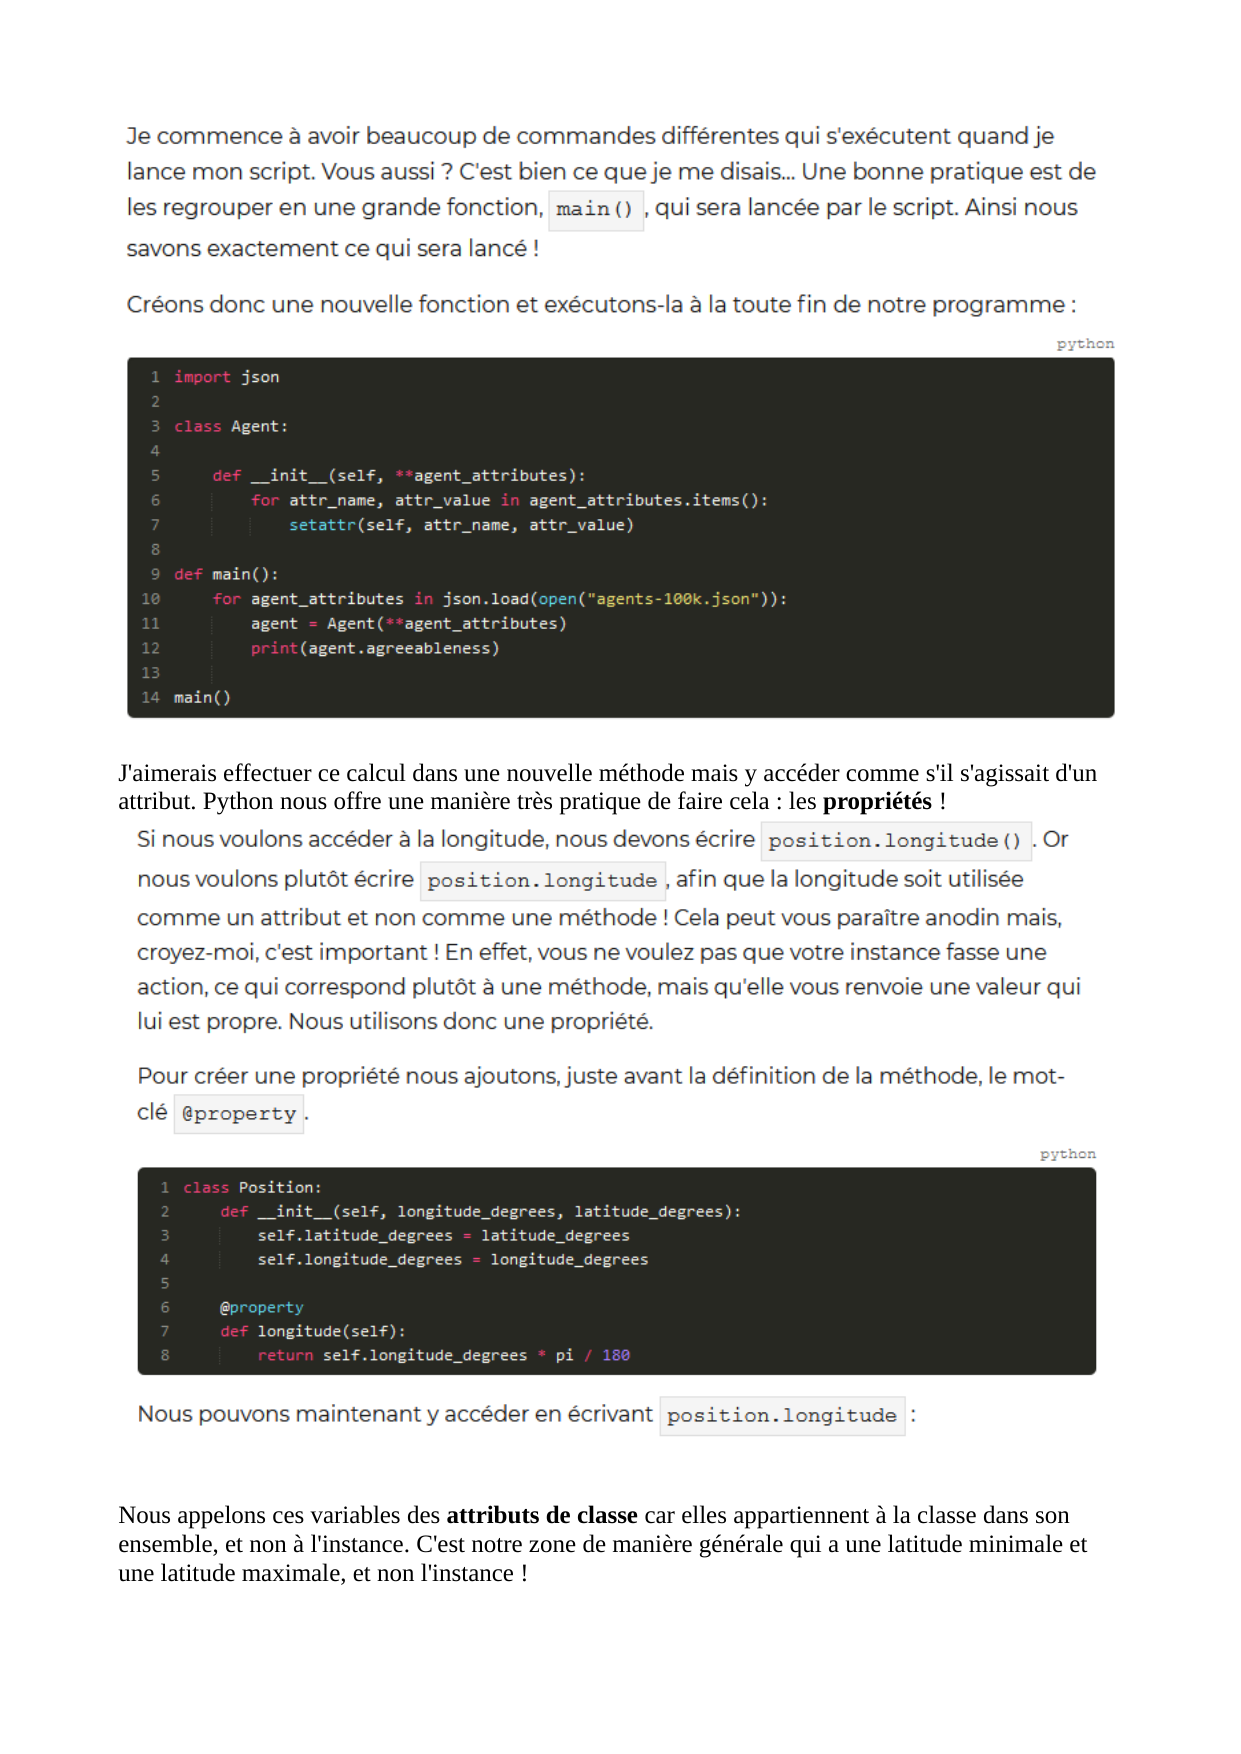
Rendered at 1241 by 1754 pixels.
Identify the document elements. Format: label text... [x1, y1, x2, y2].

text J'aimerais effectuer ce calcul dans une nouvelle méthode mais y accéder comme s'il s'agissait d'un attribut. Python nous offre une manière très pratique de faire cela : les propriétés ! [118, 758, 1122, 815]
text Nous appelons ces variables des attributs de classe car elles appartiennent à la classe dans son ensemble, et non à l'instance. C'est notre zone de manière générale qui a une latitude minimale et une latitude maximale, et non l'instance ! [118, 1500, 1122, 1587]
picture [118, 815, 1123, 1443]
picture [118, 118, 1123, 729]
